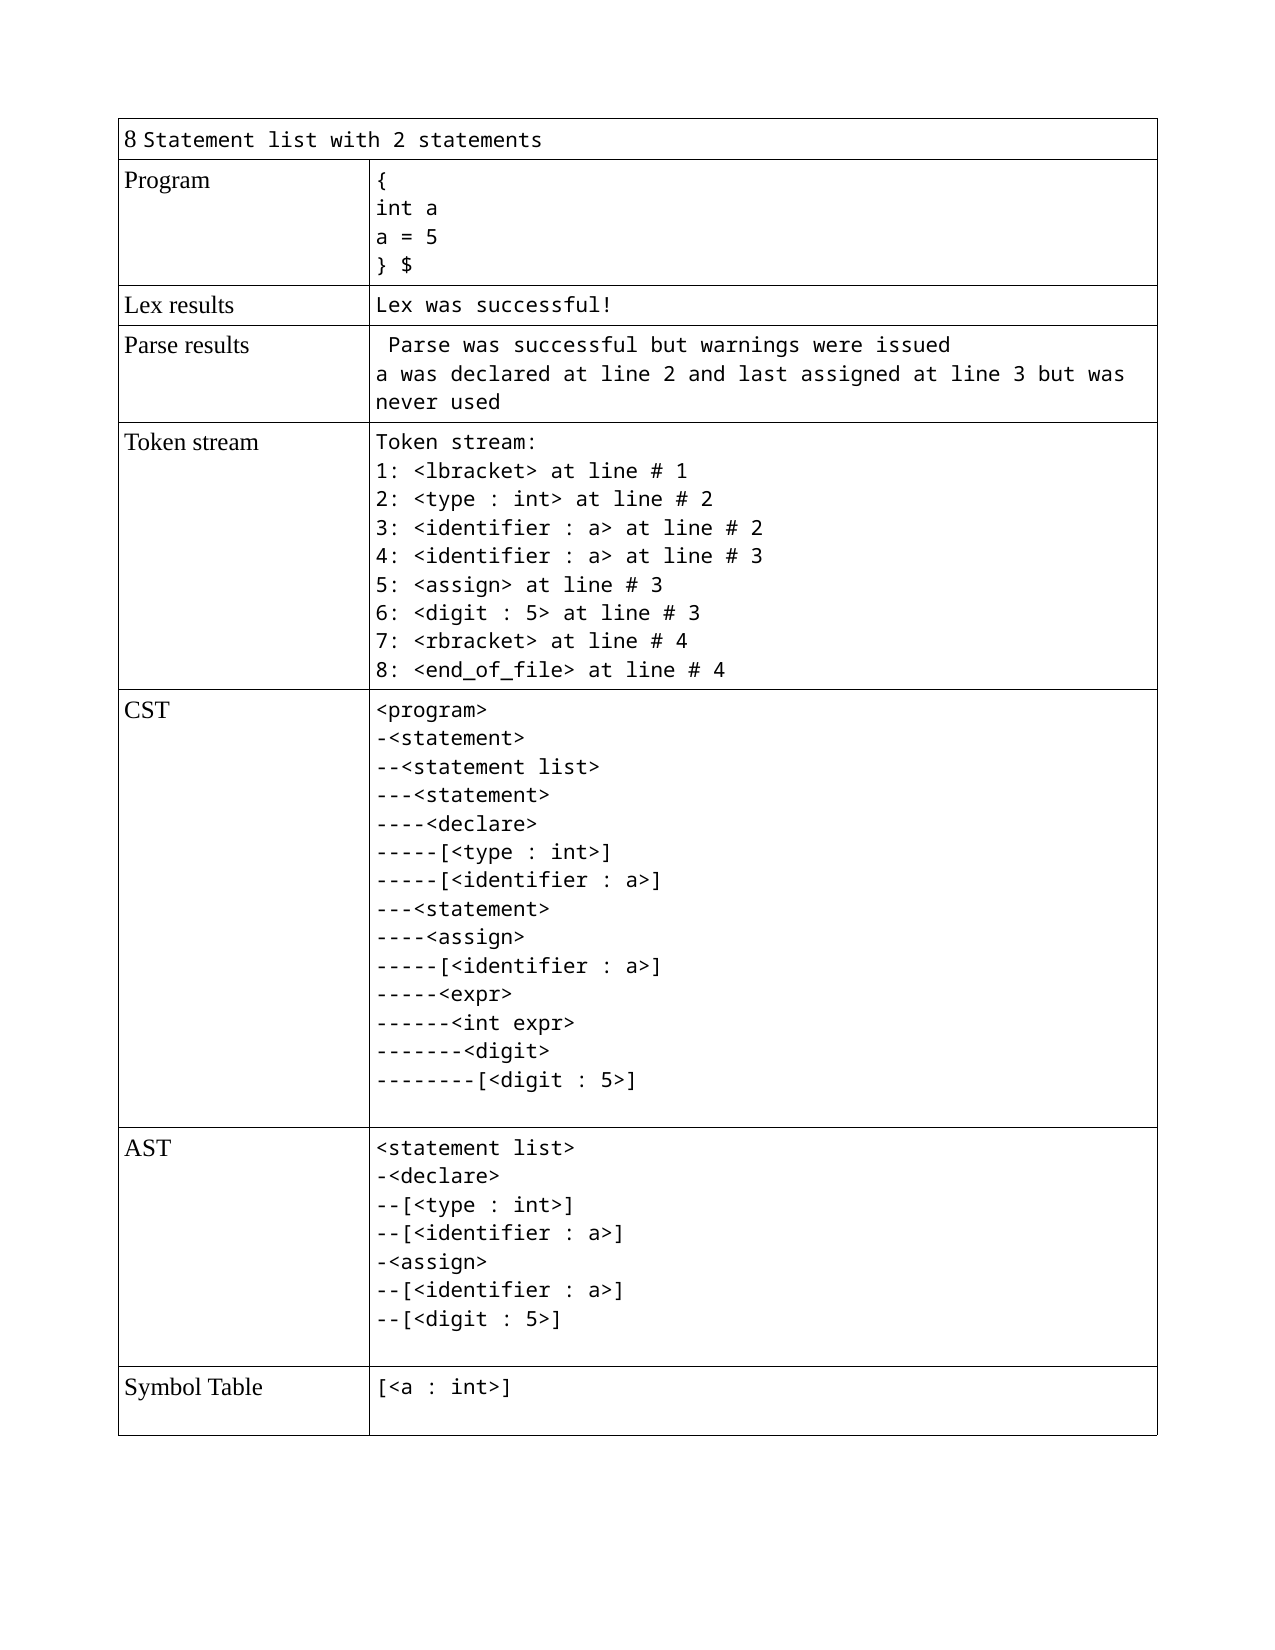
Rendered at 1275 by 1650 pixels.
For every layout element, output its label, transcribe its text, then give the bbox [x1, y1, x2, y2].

table_cell <program> -<statement> --<statement list> ---<statement> ----<declare> -----[<type : int>] -----[<identifier : a>] ---<statement> ----<assign> -----[<identifier : a>] -----<expr> ------<int expr> -------<digit> --------[<digit : 5>] [370, 690, 1157, 1127]
table_cell Lex was successful! [370, 286, 1157, 325]
table_cell Program [119, 160, 369, 284]
table_cell Lex results [119, 286, 369, 325]
table_cell [<a : int>] [370, 1367, 1157, 1435]
table_cell AST [119, 1128, 369, 1366]
table_cell <statement list> -<declare> --[<type : int>] --[<identifier : a>] -<assign> --[<identifier : a>] --[<digit : 5>] [370, 1128, 1157, 1366]
table_cell Parse was successful but warnings were issued a was declared at line 2 and last assigned at line 3 but was never used [370, 326, 1157, 422]
table_cell Token stream: 1: <lbracket> at line # 1 2: <type : int> at line # 2 3: <identifier : a> at line # 2 4: <identifier : a> at line # 3 5: <assign> at line # 3 6: <digit : 5> at line # 3 7: <rbracket> at line # 4 8: <end_of_file> at line # 4 [370, 423, 1157, 689]
table_cell Token stream [119, 423, 369, 689]
table_cell { int a a = 5 } $ [370, 160, 1157, 284]
table_cell Parse results [119, 326, 369, 422]
table_header 8 Statement list with 2 statements [119, 119, 1157, 159]
table_cell Symbol Table [119, 1367, 369, 1435]
table_cell CST [119, 690, 369, 1127]
